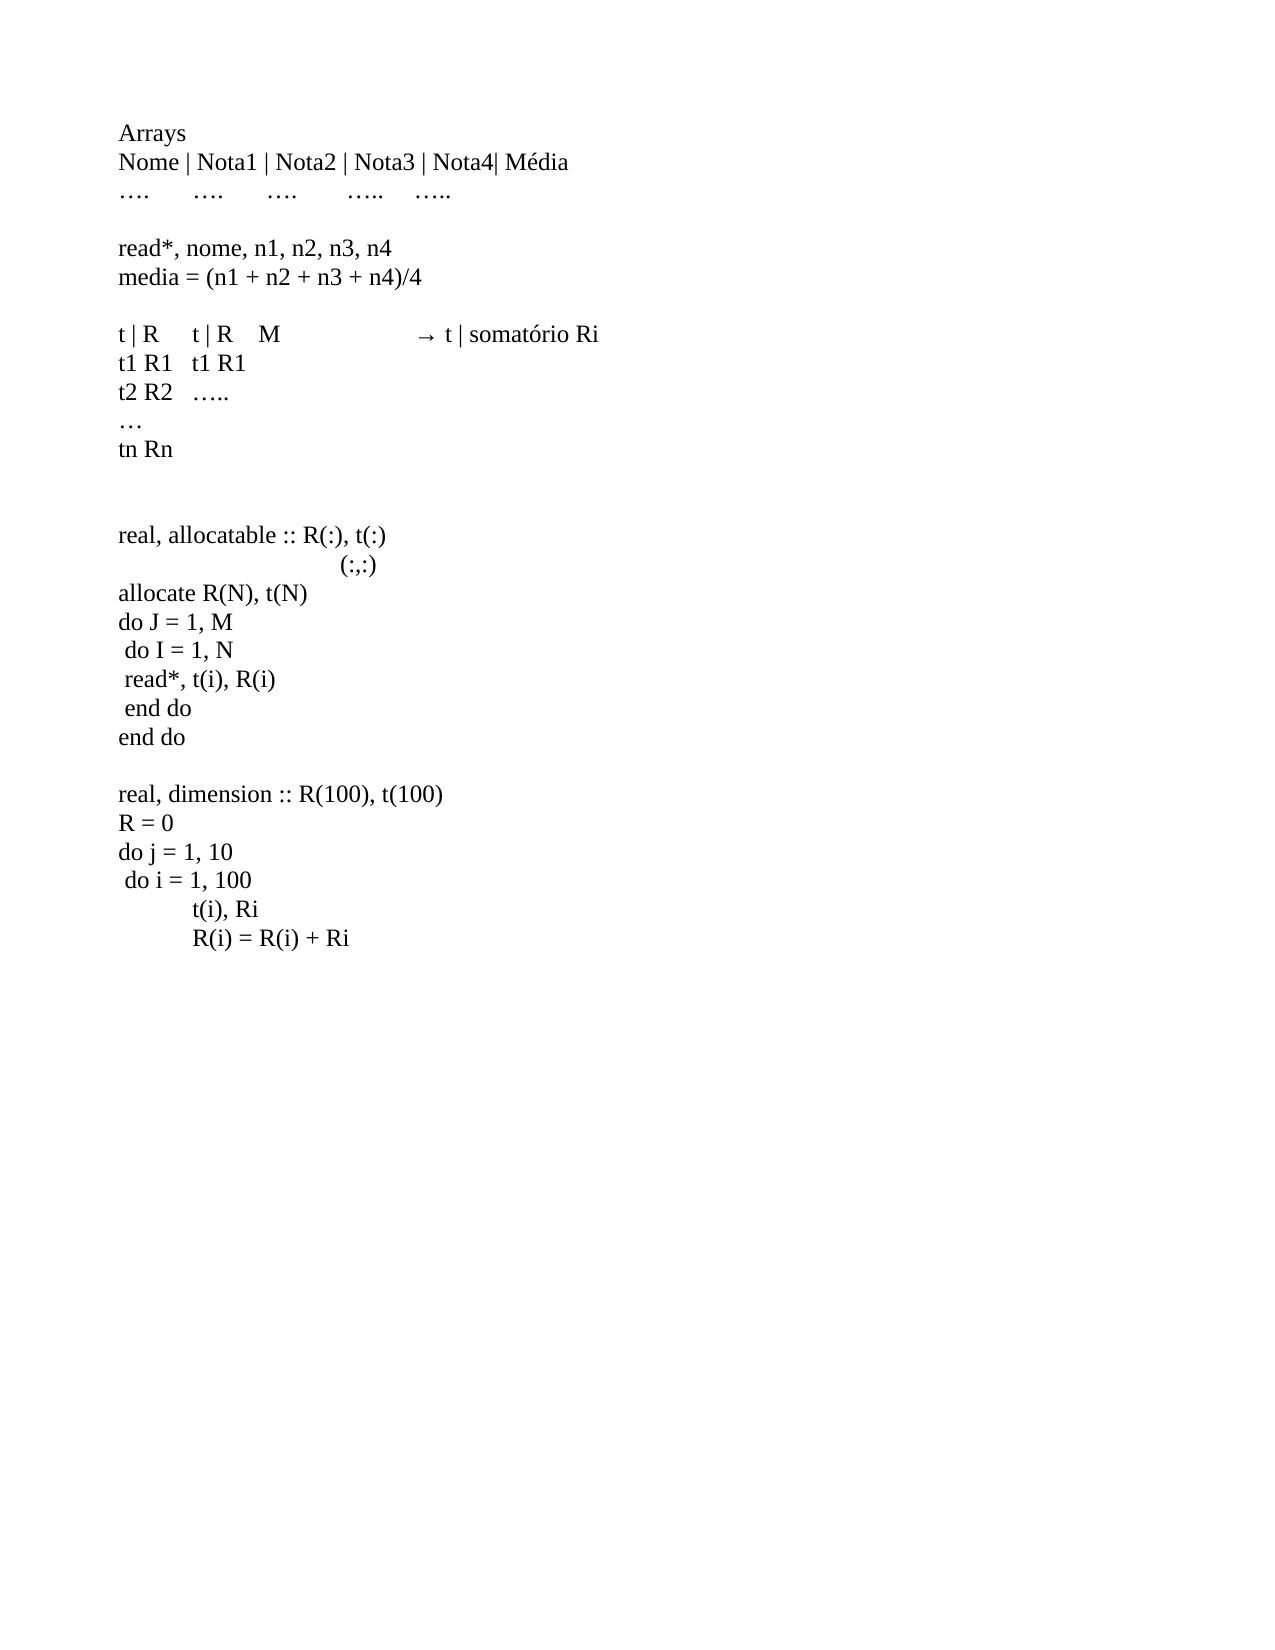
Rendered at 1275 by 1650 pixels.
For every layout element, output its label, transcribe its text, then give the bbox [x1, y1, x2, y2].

text t1 R1 t1 R1 [118, 348, 1157, 377]
text Nome | Nota1 | Nota2 | Nota3 | Nota4| Média [118, 147, 1157, 176]
text real, dimension :: R(100), t(100) [118, 779, 1157, 808]
text do J = 1, M [118, 607, 1157, 636]
text … [118, 406, 1157, 434]
text do I = 1, N [118, 636, 1157, 664]
text t | R t | R M → t | somatório Ri [118, 319, 1157, 348]
text do j = 1, 10 [118, 837, 1157, 866]
text …. …. …. ….. ….. [118, 176, 1157, 204]
text read*, t(i), R(i) [118, 664, 1157, 693]
text read*, nome, n1, n2, n3, n4 [118, 233, 1157, 262]
text end do [118, 722, 1157, 751]
text R = 0 [118, 808, 1157, 837]
text R(i) = R(i) + Ri [118, 923, 1157, 952]
text Arrays [118, 118, 1157, 147]
text t(i), Ri [118, 894, 1157, 923]
text real, allocatable :: R(:), t(:) [118, 521, 1157, 549]
text media = (n1 + n2 + n3 + n4)/4 [118, 262, 1157, 291]
text (:,:) [118, 549, 1157, 578]
text end do [118, 693, 1157, 722]
text allocate R(N), t(N) [118, 578, 1157, 607]
text do i = 1, 100 [118, 866, 1157, 894]
text tn Rn [118, 434, 1157, 463]
text t2 R2 ….. [118, 377, 1157, 406]
